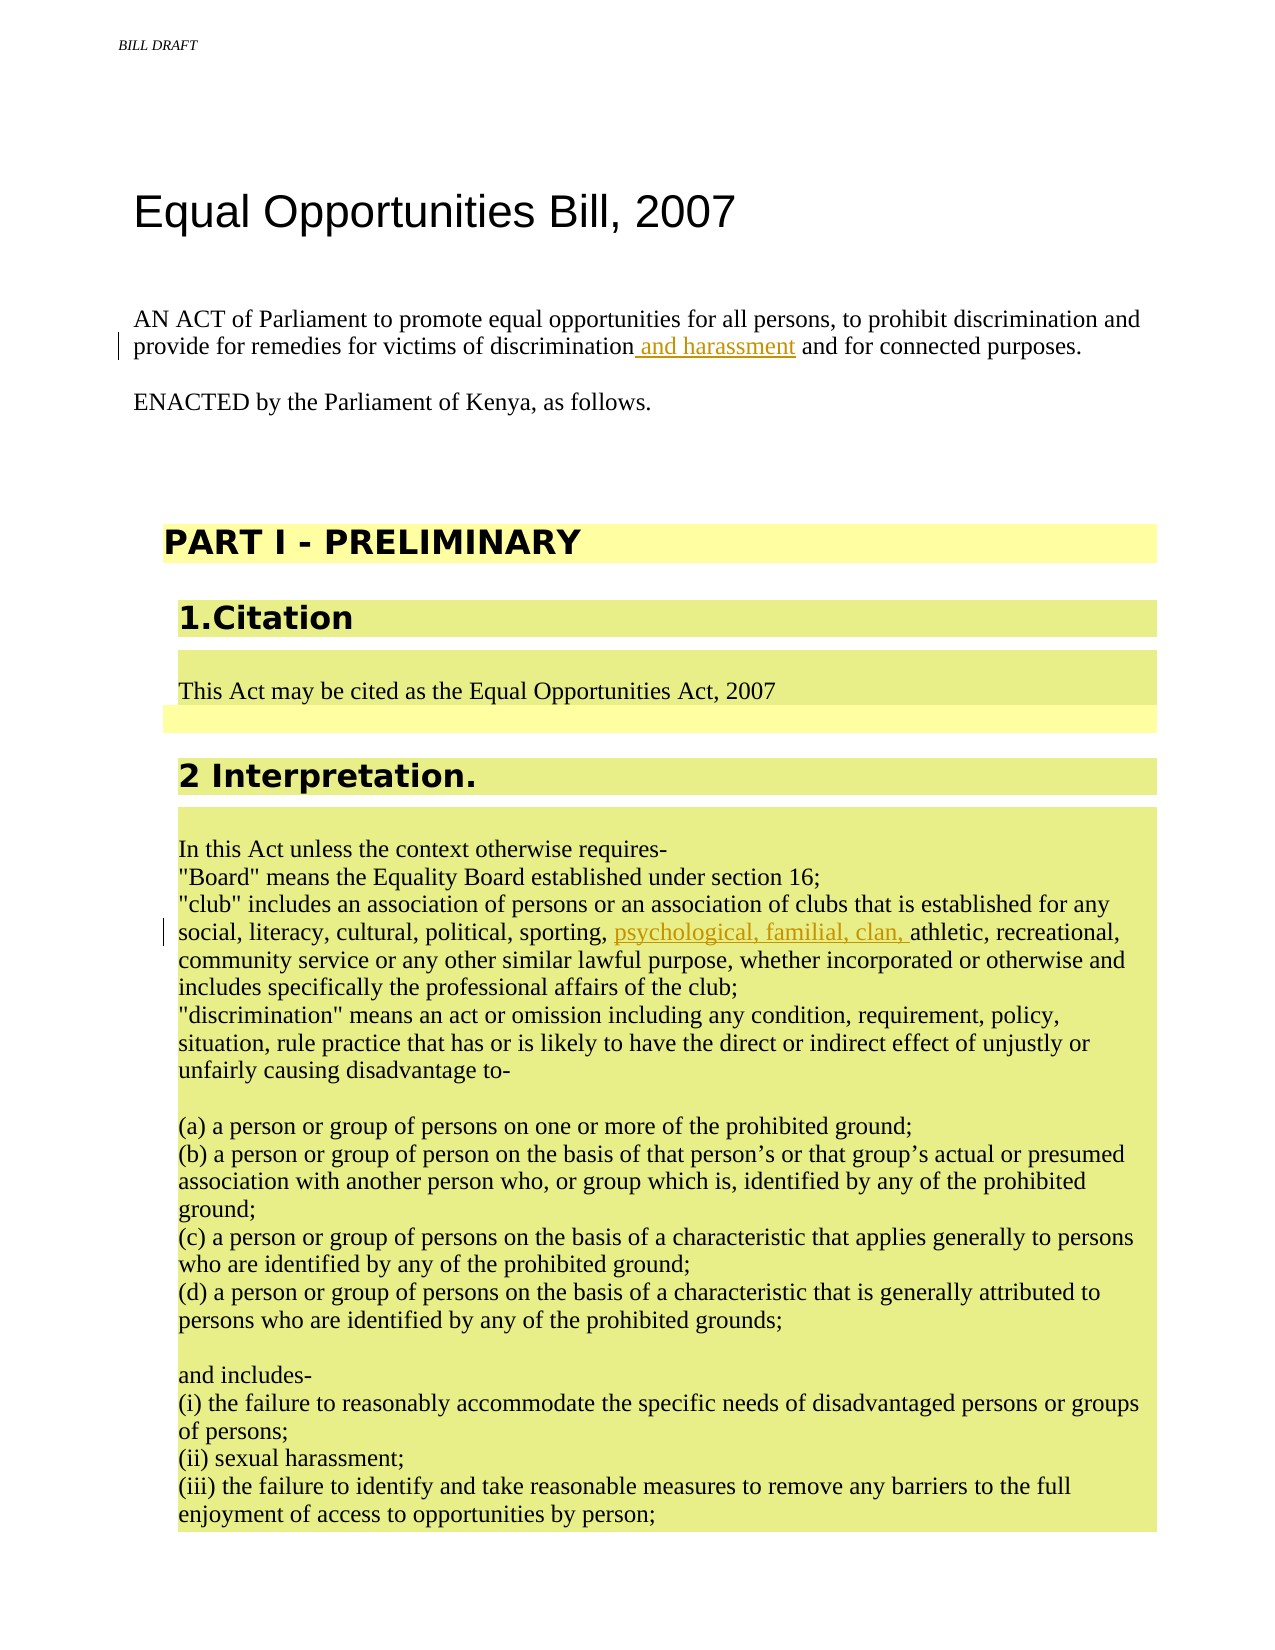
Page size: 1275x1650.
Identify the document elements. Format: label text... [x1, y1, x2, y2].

subtitle PART I - PRELIMINARY [163, 524, 1157, 563]
text "club" includes an association of persons or an association of clubs that is established for any social, literacy, cultural, political, sporting, psychological, familial, clan, athletic, recreational, community service or any other similar lawful purpose, whether incorporated or otherwise and includes specifically the professional affairs of the club; [178, 890, 1157, 1001]
text (d) a person or group of persons on the basis of a characteristic that is generally attributed to persons who are identified by any of the prohibited grounds; [178, 1278, 1157, 1334]
subtitle 1.Citation [178, 600, 1157, 637]
text AN ACT of Parliament to promote equal opportunities for all persons, to prohibit discrimination and provide for remedies for victims of discrimination and harassment and for connected purposes. [133, 305, 1157, 360]
text (b) a person or group of person on the basis of that person’s or that group’s actual or presumed association with another person who, or group which is, identified by any of the prohibited ground; [178, 1140, 1157, 1223]
subtitle Equal Opportunities Bill, 2007 [133, 186, 1157, 237]
text This Act may be cited as the Equal Opportunities Act, 2007 [178, 677, 1157, 705]
text (i) the failure to reasonably accommodate the specific needs of disadvantaged persons or groups of persons; [178, 1389, 1157, 1444]
text (c) a person or group of persons on the basis of a characteristic that applies generally to persons who are identified by any of the prohibited ground; [178, 1223, 1157, 1278]
text (a) a person or group of persons on one or more of the prohibited ground; [178, 1112, 1157, 1140]
subtitle 2 Interpretation. [178, 758, 1157, 795]
text "Board" means the Equality Board established under section 16; [178, 863, 1157, 890]
text (ii) sexual harassment; [178, 1444, 1157, 1472]
text "discrimination" means an act or omission including any condition, requirement, policy, situation, rule practice that has or is likely to have the direct or indirect effect of unjustly or unfairly causing disadvantage to- [178, 1001, 1157, 1084]
text and includes- [178, 1361, 1157, 1389]
text ENACTED by the Parliament of Kenya, as follows. [133, 388, 1157, 416]
text (iii) the failure to identify and take reasonable measures to remove any barriers to the full enjoyment of access to opportunities by person; [178, 1472, 1157, 1528]
text In this Act unless the context otherwise requires- [178, 835, 1157, 863]
